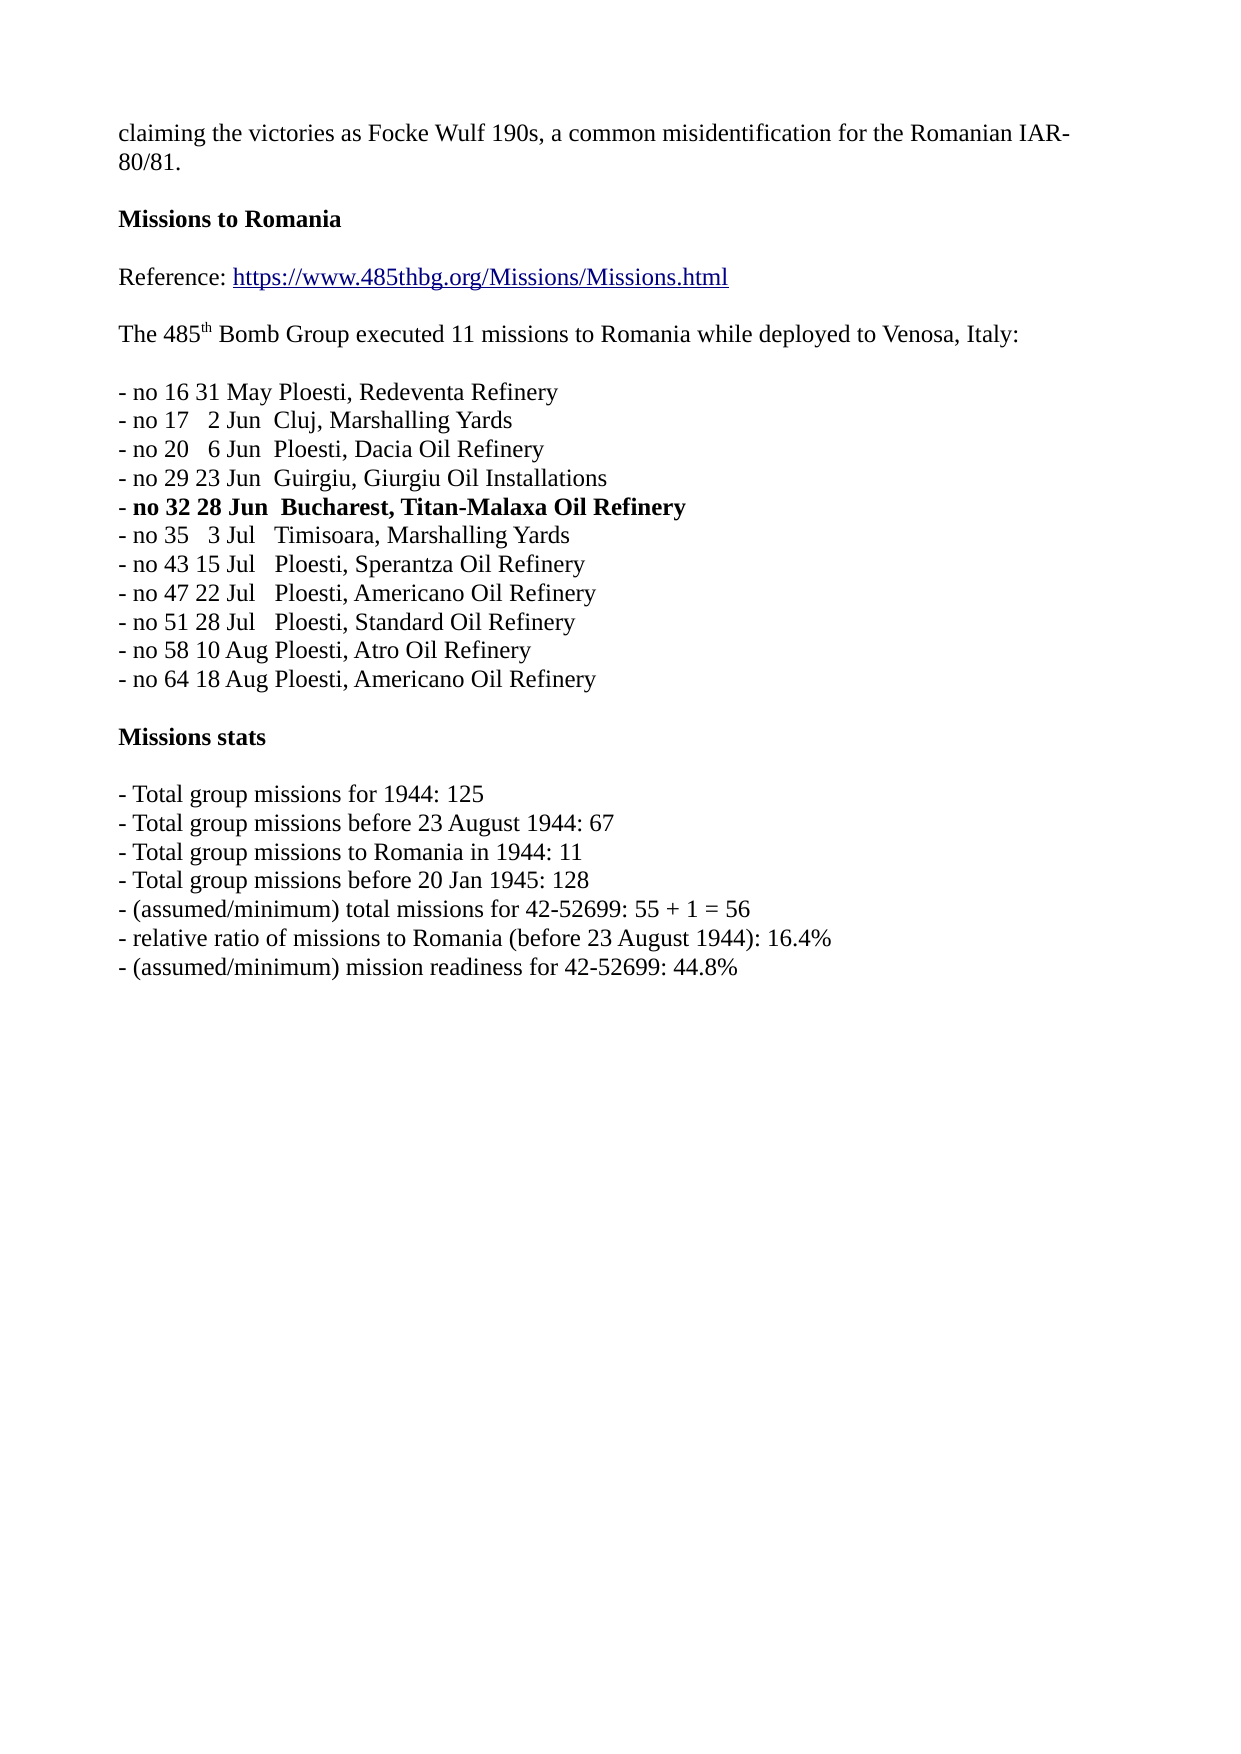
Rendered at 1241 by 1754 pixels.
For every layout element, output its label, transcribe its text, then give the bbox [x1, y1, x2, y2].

text - no 16 31 May Ploesti, Redeventa Refinery [118, 377, 1122, 406]
text - no 64 18 Aug Ploesti, Americano Oil Refinery [118, 664, 1122, 693]
text - no 43 15 Jul Ploesti, Sperantza Oil Refinery [118, 549, 1122, 578]
text claiming the victories as Focke Wulf 190s, a common misidentification for the Romanian IAR-80/81. [118, 118, 1122, 176]
text - Total group missions before 23 August 1944: 67 [118, 808, 1122, 837]
text Missions to Romania [118, 204, 1122, 233]
text - no 20 6 Jun Ploesti, Dacia Oil Refinery [118, 434, 1122, 463]
text - no 29 23 Jun Guirgiu, Giurgiu Oil Installations [118, 463, 1122, 492]
text - Total group missions before 20 Jan 1945: 128 [118, 866, 1122, 894]
text The 485th Bomb Group executed 11 missions to Romania while deployed to Venosa, Italy: [118, 319, 1122, 348]
text - Total group missions for 1944: 125 [118, 779, 1122, 808]
text Reference: https://www.485thbg.org/Missions/Missions.html [118, 262, 1122, 291]
text - relative ratio of missions to Romania (before 23 August 1944): 16.4% [118, 923, 1122, 952]
text - no 47 22 Jul Ploesti, Americano Oil Refinery [118, 578, 1122, 607]
text - Total group missions to Romania in 1944: 11 [118, 837, 1122, 866]
text - no 58 10 Aug Ploesti, Atro Oil Refinery [118, 636, 1122, 664]
text Missions stats [118, 722, 1122, 751]
text - no 32 28 Jun Bucharest, Titan-Malaxa Oil Refinery [118, 492, 1122, 521]
text - no 51 28 Jul Ploesti, Standard Oil Refinery [118, 607, 1122, 636]
text - no 35 3 Jul Timisoara, Marshalling Yards [118, 521, 1122, 549]
text - (assumed/minimum) total missions for 42-52699: 55 + 1 = 56 [118, 894, 1122, 923]
text - (assumed/minimum) mission readiness for 42-52699: 44.8% [118, 952, 1122, 981]
text - no 17 2 Jun Cluj, Marshalling Yards [118, 406, 1122, 434]
